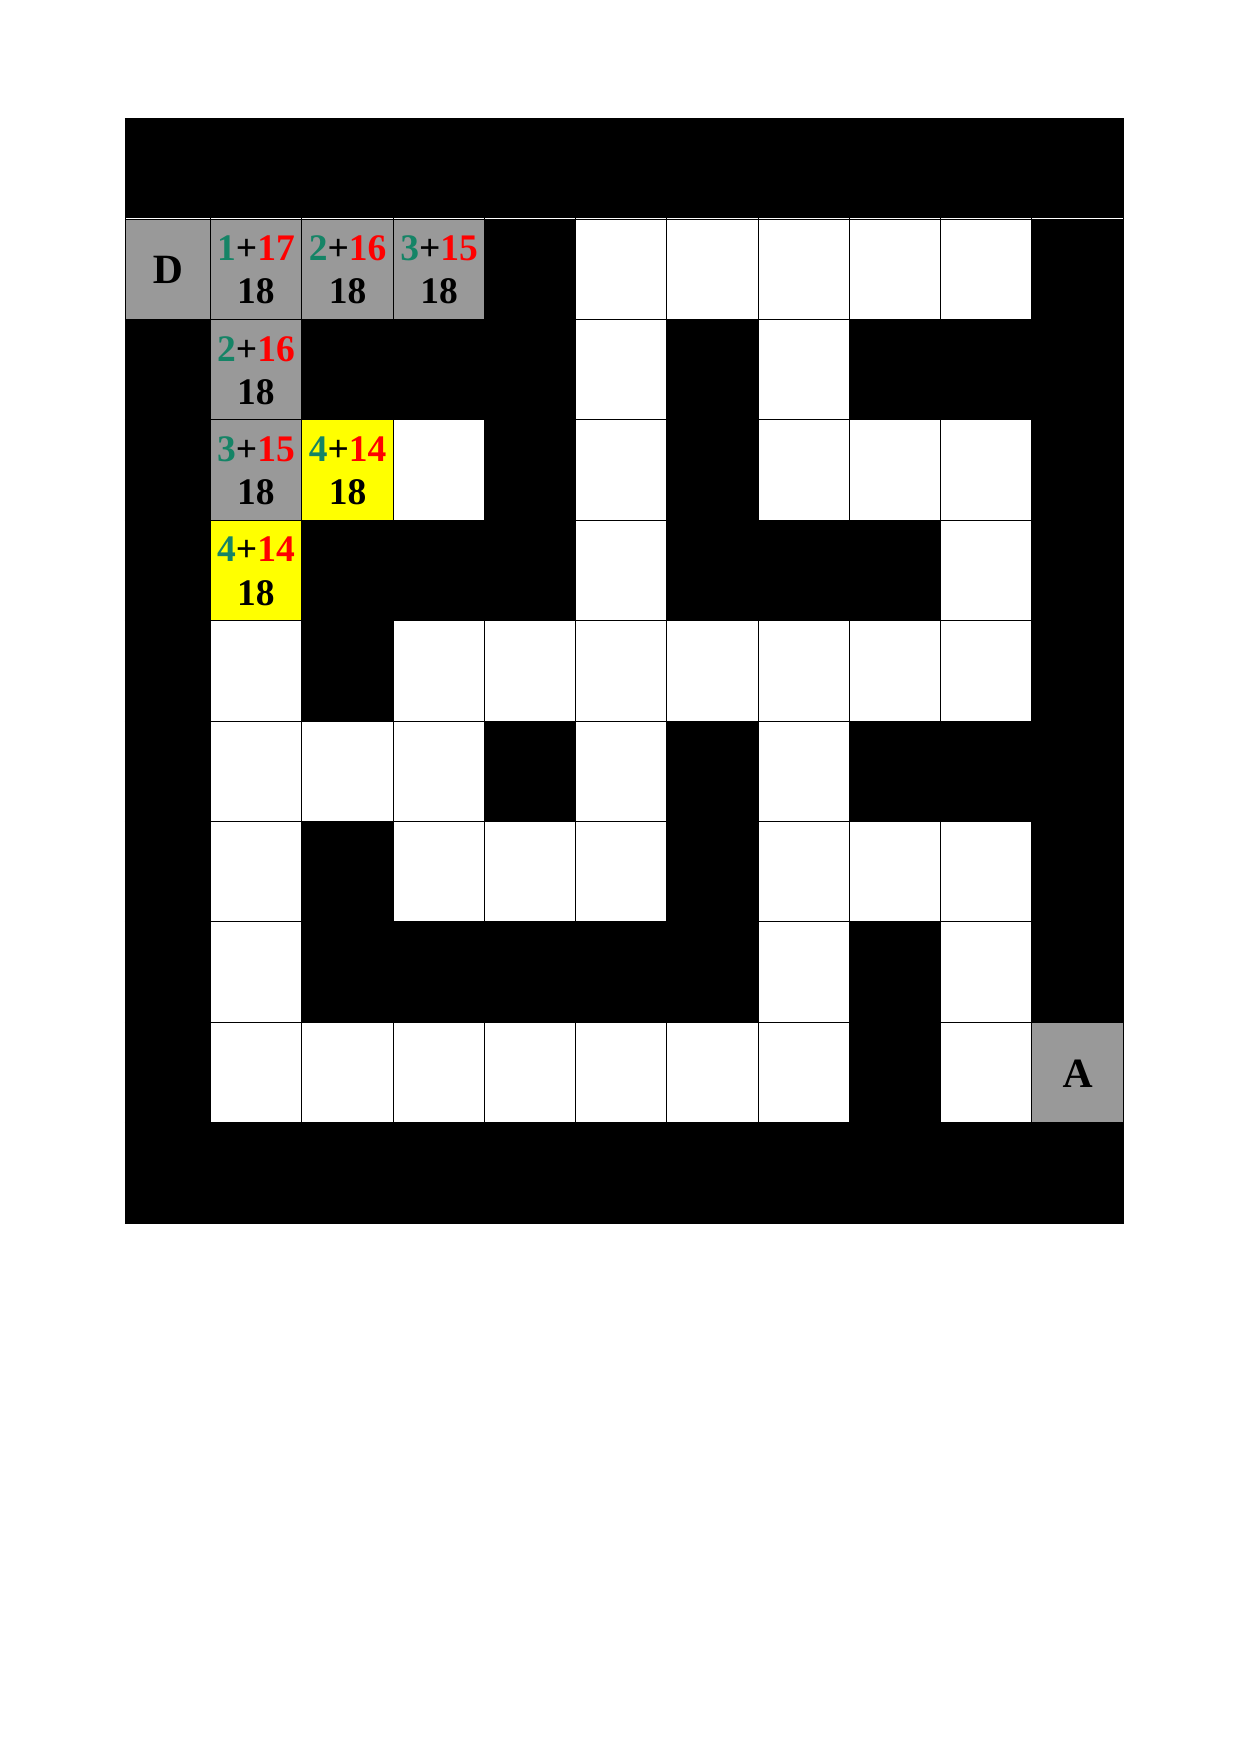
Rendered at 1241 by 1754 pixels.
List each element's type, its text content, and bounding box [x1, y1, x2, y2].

table_cell [126, 722, 210, 821]
table_cell [394, 1123, 484, 1223]
table_cell [576, 922, 666, 1022]
table_cell [211, 922, 301, 1022]
table_header [941, 119, 1031, 218]
table_cell [1032, 722, 1123, 821]
table_cell [941, 822, 1031, 921]
table_cell [1032, 922, 1123, 1022]
table_cell [850, 1123, 940, 1223]
table_cell A [1032, 1023, 1123, 1122]
table_cell [302, 822, 393, 921]
table_header [759, 119, 849, 218]
table_cell [126, 320, 210, 419]
table_cell [667, 220, 758, 319]
table_cell [576, 521, 666, 620]
table_cell [394, 1023, 484, 1122]
table_cell [302, 722, 393, 821]
table_cell [850, 320, 940, 419]
table_cell [850, 220, 940, 319]
table_cell [667, 621, 758, 721]
table_cell [850, 922, 940, 1022]
table_cell [485, 922, 575, 1022]
table_header [850, 119, 940, 218]
table_cell [941, 1023, 1031, 1122]
table_cell [941, 220, 1031, 319]
table_cell [576, 1123, 666, 1223]
table_cell [1032, 220, 1123, 319]
table_cell [485, 722, 575, 821]
table_cell [126, 922, 210, 1022]
table_cell [667, 1123, 758, 1223]
table_cell [576, 621, 666, 721]
table_cell [850, 822, 940, 921]
table_cell 1+17 18 [211, 220, 301, 319]
table_cell [394, 521, 484, 620]
table_cell [302, 521, 393, 620]
table_cell [667, 922, 758, 1022]
table_cell [759, 822, 849, 921]
table_cell [941, 922, 1031, 1022]
table_cell [667, 722, 758, 821]
table_cell [485, 420, 575, 520]
table_cell [759, 922, 849, 1022]
table_cell [759, 1023, 849, 1122]
table_cell [1032, 621, 1123, 721]
table_cell [302, 1123, 393, 1223]
table_cell [394, 621, 484, 721]
table_header [126, 119, 210, 218]
table_cell [850, 521, 940, 620]
table_cell [126, 1123, 210, 1223]
table_cell [1032, 521, 1123, 620]
table_cell [759, 320, 849, 419]
table_cell [576, 220, 666, 319]
table_cell [576, 1023, 666, 1122]
table_cell [850, 420, 940, 520]
table_cell [302, 922, 393, 1022]
table_cell [941, 420, 1031, 520]
table_cell [394, 822, 484, 921]
table_cell [759, 621, 849, 721]
table_cell [485, 621, 575, 721]
table_cell [759, 220, 849, 319]
table_cell [850, 1023, 940, 1122]
table_cell [126, 621, 210, 721]
table_cell [485, 521, 575, 620]
table_cell [759, 420, 849, 520]
table_cell [759, 521, 849, 620]
table_cell 3+15 18 [394, 220, 484, 319]
table_cell [394, 722, 484, 821]
table_cell [576, 420, 666, 520]
table_cell [302, 320, 393, 419]
table_cell [211, 822, 301, 921]
table_cell [941, 320, 1031, 419]
table_cell [667, 521, 758, 620]
table_cell 4+14 18 [211, 521, 301, 620]
table_cell [302, 621, 393, 721]
table_cell [850, 722, 940, 821]
table_cell [941, 1123, 1031, 1223]
table_cell [302, 1023, 393, 1122]
table_cell [126, 521, 210, 620]
table_cell 2+16 18 [302, 220, 393, 319]
table_cell [576, 320, 666, 419]
table_cell [394, 922, 484, 1022]
table_cell [126, 420, 210, 520]
table_cell [211, 621, 301, 721]
table_cell [1032, 320, 1123, 419]
table_cell [126, 822, 210, 921]
table_cell 3+15 18 [211, 420, 301, 520]
table_cell 2+16 18 [211, 320, 301, 419]
table_cell [759, 1123, 849, 1223]
table_cell [485, 822, 575, 921]
table_cell [211, 722, 301, 821]
table_cell [1032, 1123, 1123, 1223]
table_cell [211, 1123, 301, 1223]
table_cell [1032, 822, 1123, 921]
table_cell [1032, 420, 1123, 520]
table_cell [394, 320, 484, 419]
table_cell [576, 722, 666, 821]
table_cell [667, 320, 758, 419]
table_header [667, 119, 758, 218]
table_cell [941, 521, 1031, 620]
table_header [302, 119, 393, 218]
table_cell [667, 822, 758, 921]
table_cell [941, 621, 1031, 721]
table_cell [941, 722, 1031, 821]
table_header [394, 119, 484, 218]
table_header [576, 119, 666, 218]
table_cell [576, 822, 666, 921]
table_cell [211, 1023, 301, 1122]
table_cell [667, 420, 758, 520]
table_cell [485, 1023, 575, 1122]
table_cell [126, 1023, 210, 1122]
table_cell [485, 1123, 575, 1223]
table_header [1032, 119, 1123, 218]
table_cell 4+14 18 [302, 420, 393, 520]
table_cell [485, 220, 575, 319]
table_cell [759, 722, 849, 821]
table_header [211, 119, 301, 218]
table_cell D [126, 220, 210, 319]
table_cell [850, 621, 940, 721]
table_cell [485, 320, 575, 419]
table_cell [667, 1023, 758, 1122]
table_cell [394, 420, 484, 520]
table_header [485, 119, 575, 218]
